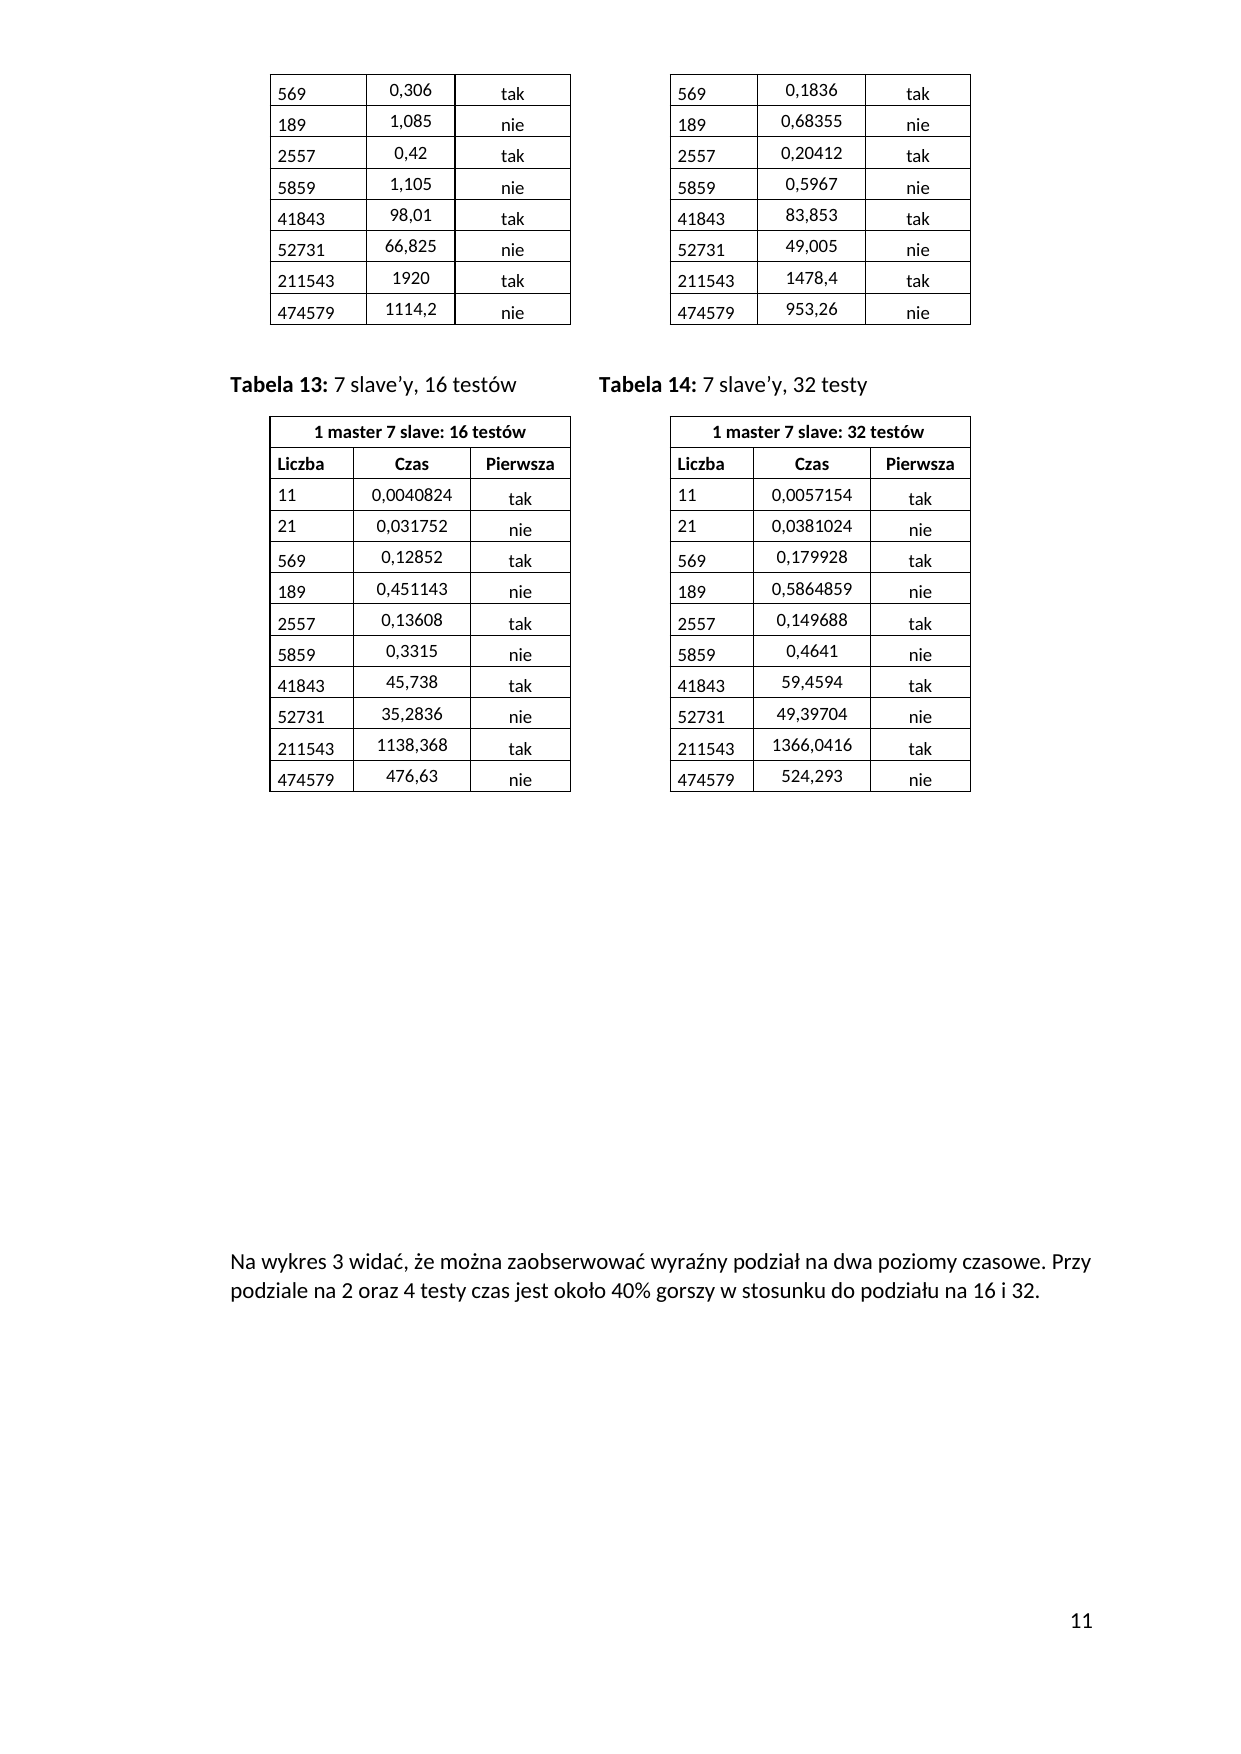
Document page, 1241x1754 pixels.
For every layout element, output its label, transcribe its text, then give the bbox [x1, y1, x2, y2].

table_cell 49,005 [758, 231, 865, 261]
table_cell [571, 105, 670, 136]
table_cell nie [866, 294, 970, 324]
table_cell 189 [671, 573, 753, 603]
table_cell tak [871, 729, 970, 759]
table_cell 569 [271, 542, 353, 572]
table_cell nie [866, 169, 970, 199]
table_cell 2557 [671, 604, 753, 634]
table_header [571, 416, 670, 447]
table_cell [571, 541, 670, 572]
table_cell 83,853 [758, 200, 865, 230]
table_cell 98,01 [367, 200, 454, 230]
table_cell tak [456, 200, 570, 230]
table_cell tak [456, 75, 570, 105]
table_cell nie [471, 636, 570, 666]
table_cell 474579 [671, 761, 753, 791]
table_cell tak [471, 667, 570, 697]
table_cell Liczba [671, 448, 753, 478]
table_cell 35,2836 [354, 698, 470, 728]
table_cell tak [471, 479, 570, 509]
text Tabela 13: 7 slave’y, 16 testów Tabela 14: 7 slave’y, 32 testy [230, 370, 1093, 398]
table_cell 189 [671, 106, 757, 136]
table_cell 66,825 [367, 231, 454, 261]
table_cell nie [471, 511, 570, 541]
table_cell 0,179928 [754, 542, 870, 572]
table_cell 41843 [271, 667, 353, 697]
table_cell 189 [271, 573, 353, 603]
table_cell 11 [671, 479, 753, 509]
table_cell 0,306 [367, 75, 454, 105]
table_cell tak [471, 542, 570, 572]
table_cell tak [866, 262, 970, 292]
table_cell 2557 [271, 604, 353, 634]
table_cell tak [871, 542, 970, 572]
table_header 1 master 7 slave: 16 testów [271, 417, 570, 447]
text Na wykres 3 widać, że można zaobserwować wyraźny podział na dwa poziomy czasowe. Przy podziale na 2 oraz 4 testy czas jest około 40% gorszy w stosunku do podziału na 16 i 32. [230, 1247, 1093, 1304]
table_cell [571, 697, 670, 728]
table_cell 1138,368 [354, 729, 470, 759]
table_cell 21 [671, 511, 753, 541]
table_cell 45,738 [354, 667, 470, 697]
table_cell nie [871, 761, 970, 791]
table_cell 0,20412 [758, 137, 865, 167]
table_cell 0,13608 [354, 604, 470, 634]
table_cell [571, 230, 670, 261]
table_cell [571, 510, 670, 541]
table_cell 49,39704 [754, 698, 870, 728]
table_cell 569 [271, 75, 366, 105]
table_cell [571, 136, 670, 167]
table_cell nie [871, 511, 970, 541]
table_cell 1920 [367, 262, 454, 292]
table_cell 0,5967 [758, 169, 865, 199]
table_cell nie [871, 636, 970, 666]
table_cell 211543 [271, 729, 353, 759]
table_cell nie [866, 106, 970, 136]
table_cell 5859 [671, 169, 757, 199]
table_cell 0,5864859 [754, 573, 870, 603]
table_cell 0,149688 [754, 604, 870, 634]
table_cell 0,451143 [354, 573, 470, 603]
table_cell 211543 [671, 262, 757, 292]
table_cell nie [871, 698, 970, 728]
table_cell nie [456, 106, 570, 136]
table_cell nie [456, 169, 570, 199]
table_cell 953,26 [758, 294, 865, 324]
table_cell nie [456, 231, 570, 261]
table_cell 569 [671, 542, 753, 572]
table_cell [571, 728, 670, 759]
table_cell 476,63 [354, 761, 470, 791]
table_cell 52731 [671, 698, 753, 728]
table_cell 52731 [271, 231, 366, 261]
table_cell [571, 199, 670, 230]
table_cell nie [866, 231, 970, 261]
table_cell 0,12852 [354, 542, 470, 572]
table_cell nie [871, 573, 970, 603]
table_cell nie [471, 573, 570, 603]
table_cell [571, 572, 670, 603]
table_cell tak [471, 604, 570, 634]
table_cell tak [456, 262, 570, 292]
table_cell 0,031752 [354, 511, 470, 541]
table_cell 21 [271, 511, 353, 541]
table_cell 52731 [271, 698, 353, 728]
table_cell 1,105 [367, 169, 454, 199]
table_cell 1366,0416 [754, 729, 870, 759]
table_cell tak [471, 729, 570, 759]
table_cell Liczba [271, 448, 353, 478]
table_cell 0,4641 [754, 636, 870, 666]
table_cell nie [471, 761, 570, 791]
table_cell Pierwsza [871, 448, 970, 478]
table_cell 59,4594 [754, 667, 870, 697]
table_cell [571, 603, 670, 634]
table_cell 2557 [271, 137, 366, 167]
table_cell 1478,4 [758, 262, 865, 292]
table_cell 11 [271, 479, 353, 509]
table_cell 41843 [271, 200, 366, 230]
table_cell tak [456, 137, 570, 167]
table_cell tak [866, 137, 970, 167]
table_cell 5859 [271, 636, 353, 666]
table_cell tak [871, 604, 970, 634]
table_cell [571, 293, 670, 324]
table_cell 41843 [671, 200, 757, 230]
table_cell 0,0057154 [754, 479, 870, 509]
table_cell 5859 [271, 169, 366, 199]
table_cell tak [871, 479, 970, 509]
table_cell 474579 [271, 294, 366, 324]
table_cell 569 [671, 75, 757, 105]
table_cell 1114,2 [367, 294, 454, 324]
table_cell 474579 [271, 761, 353, 791]
table_cell Czas [754, 448, 870, 478]
table_cell nie [456, 294, 570, 324]
table_cell [571, 478, 670, 509]
table_cell 41843 [671, 667, 753, 697]
table_cell 0,3315 [354, 636, 470, 666]
table_cell 5859 [671, 636, 753, 666]
table_cell 474579 [671, 294, 757, 324]
table_cell [571, 447, 670, 478]
table_cell 0,1836 [758, 75, 865, 105]
table_cell 0,0381024 [754, 511, 870, 541]
table_cell Pierwsza [471, 448, 570, 478]
table_cell tak [866, 200, 970, 230]
table_cell [571, 168, 670, 199]
table_cell [571, 666, 670, 697]
table_cell 189 [271, 106, 366, 136]
table_cell 0,0040824 [354, 479, 470, 509]
table_cell 0,42 [367, 137, 454, 167]
table_cell tak [866, 75, 970, 105]
table_cell 524,293 [754, 761, 870, 791]
table_cell 2557 [671, 137, 757, 167]
table_cell 211543 [271, 262, 366, 292]
table_cell 1,085 [367, 106, 454, 136]
table_cell [571, 261, 670, 292]
table_cell tak [871, 667, 970, 697]
table_header 1 master 7 slave: 32 testów [671, 417, 970, 447]
table_cell 52731 [671, 231, 757, 261]
table_cell 211543 [671, 729, 753, 759]
table_cell Czas [354, 448, 470, 478]
table_cell nie [471, 698, 570, 728]
table_cell [571, 74, 670, 105]
table_cell [571, 760, 670, 791]
table_cell [571, 635, 670, 666]
table_cell 0,68355 [758, 106, 865, 136]
